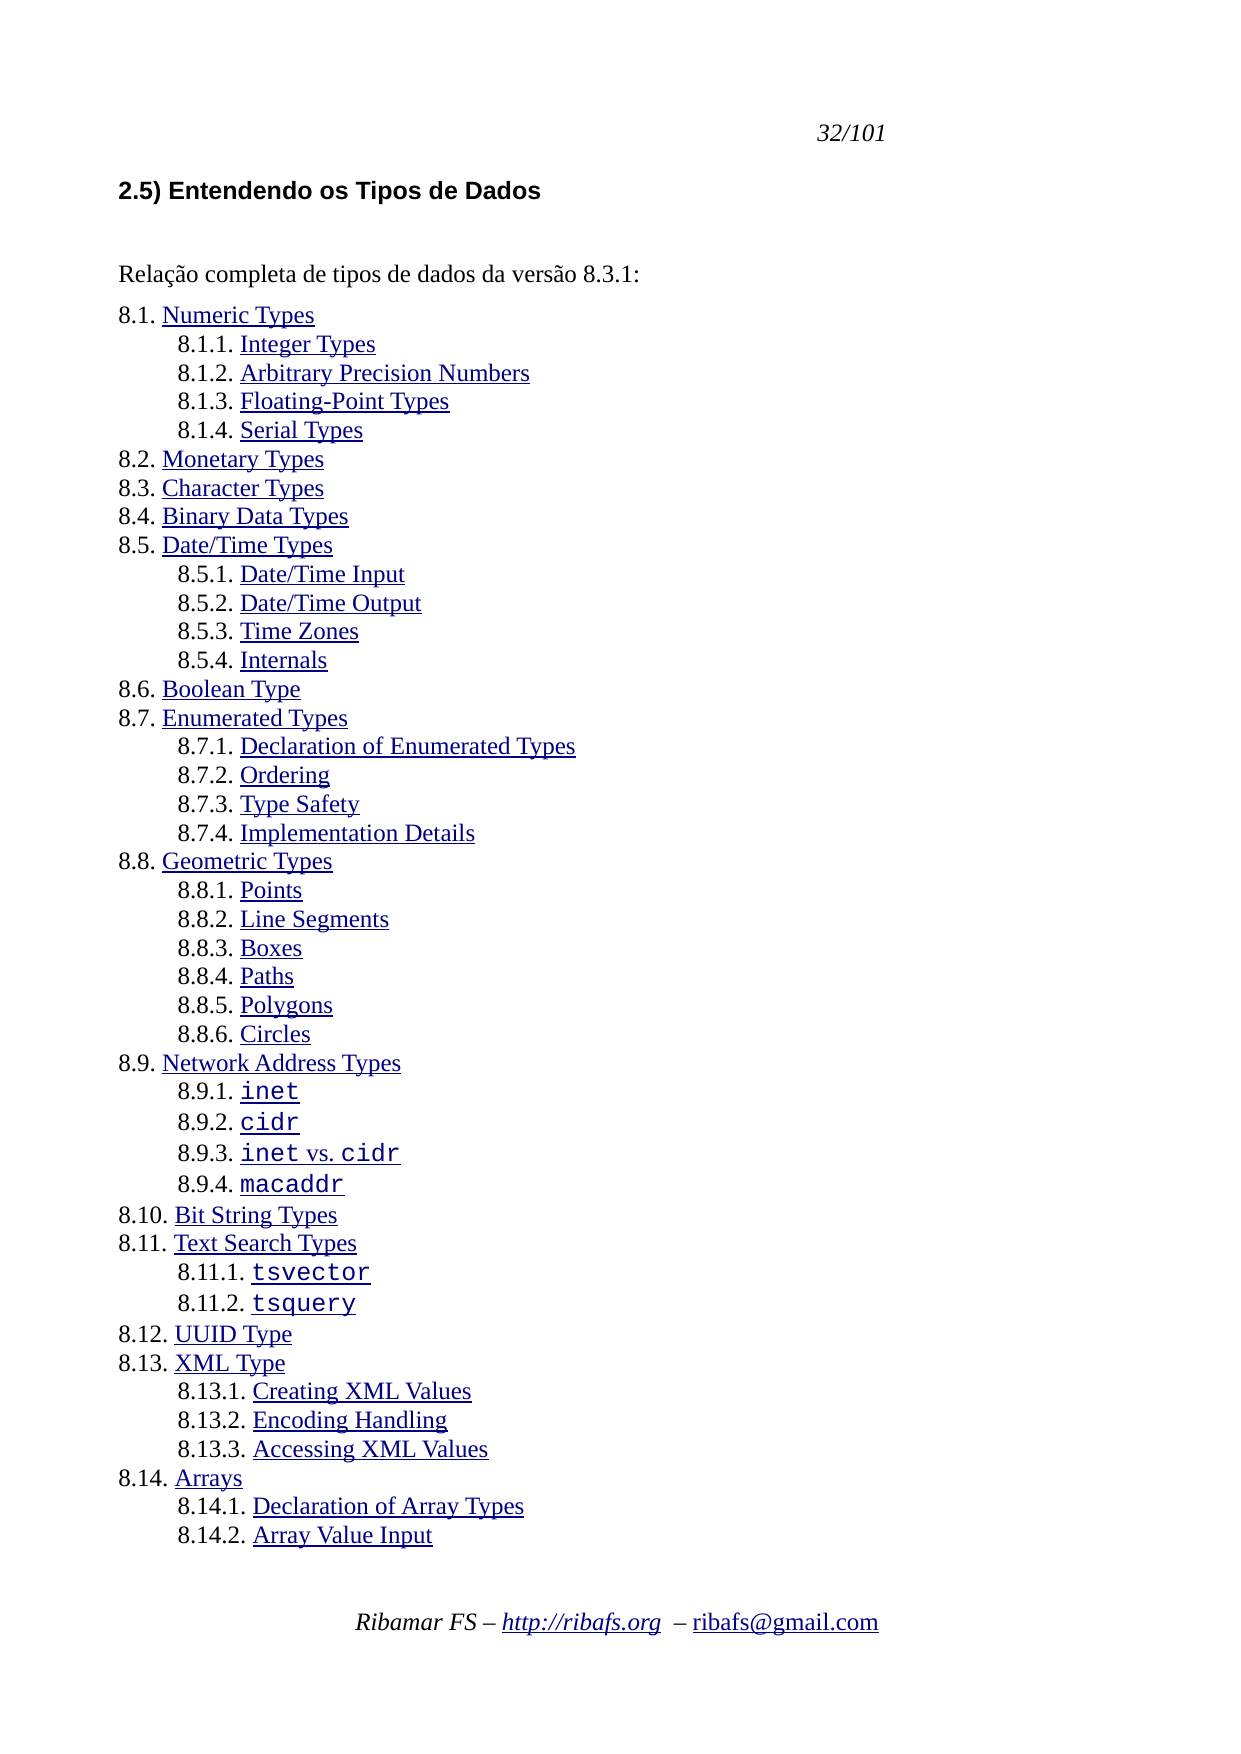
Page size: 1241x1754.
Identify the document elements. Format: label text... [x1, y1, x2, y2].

subtitle 8.9.2. cidr [177, 1107, 1122, 1138]
subtitle 8.8.6. Circles [177, 1019, 1122, 1048]
subtitle 8.13. XML Type [118, 1348, 1122, 1376]
subtitle 8.1.1. Integer Types [177, 329, 1122, 358]
subtitle 8.5.3. Time Zones [177, 616, 1122, 645]
subtitle 8.13.1. Creating XML Values [177, 1376, 1122, 1405]
subtitle 8.8.4. Paths [177, 961, 1122, 990]
subtitle 8.14.2. Array Value Input [177, 1520, 1122, 1549]
subtitle 8.2. Monetary Types [118, 444, 1122, 473]
subtitle 8.8.2. Line Segments [177, 904, 1122, 933]
subtitle 8.11.2. tsquery [177, 1288, 1122, 1319]
subtitle 8.5.4. Internals [177, 645, 1122, 674]
subtitle 8.9.3. inet vs. cidr [177, 1138, 1122, 1169]
subtitle 8.3. Character Types [118, 473, 1122, 501]
subtitle 8.14. Arrays [118, 1463, 1122, 1491]
subtitle 8.1.4. Serial Types [177, 415, 1122, 444]
subtitle 8.9.1. inet [177, 1076, 1122, 1107]
subtitle 8.13.2. Encoding Handling [177, 1405, 1122, 1434]
subtitle 8.10. Bit String Types [118, 1200, 1122, 1228]
subtitle 8.13.3. Accessing XML Values [177, 1434, 1122, 1463]
subtitle 8.11. Text Search Types [118, 1228, 1122, 1257]
subtitle 8.7. Enumerated Types [118, 703, 1122, 731]
subtitle 8.8.3. Boxes [177, 933, 1122, 961]
subtitle 8.5.1. Date/Time Input [177, 559, 1122, 588]
subtitle 8.8. Geometric Types [118, 846, 1122, 875]
subtitle 8.4. Binary Data Types [118, 501, 1122, 530]
subtitle 8.9.4. macaddr [177, 1169, 1122, 1200]
subtitle 8.7.3. Type Safety [177, 789, 1122, 818]
text Relação completa de tipos de dados da versão 8.3.1: [118, 259, 1122, 288]
subtitle 8.14.1. Declaration of Array Types [177, 1491, 1122, 1520]
subtitle 8.5. Date/Time Types [118, 530, 1122, 559]
subtitle 8.6. Boolean Type [118, 674, 1122, 703]
subtitle 8.7.4. Implementation Details [177, 818, 1122, 846]
subtitle 8.5.2. Date/Time Output [177, 588, 1122, 616]
subtitle 8.7.1. Declaration of Enumerated Types [177, 731, 1122, 760]
subtitle 8.1.3. Floating-Point Types [177, 386, 1122, 415]
subtitle 8.12. UUID Type [118, 1319, 1122, 1348]
subtitle 8.1. Numeric Types [118, 300, 1122, 329]
text 2.5) Entendendo os Tipos de Dados [118, 176, 1122, 205]
subtitle 8.9. Network Address Types [118, 1048, 1122, 1076]
subtitle 8.7.2. Ordering [177, 760, 1122, 789]
subtitle 8.8.1. Points [177, 875, 1122, 904]
subtitle 8.8.5. Polygons [177, 990, 1122, 1019]
subtitle 8.11.1. tsvector [177, 1257, 1122, 1288]
subtitle 8.1.2. Arbitrary Precision Numbers [177, 358, 1122, 386]
